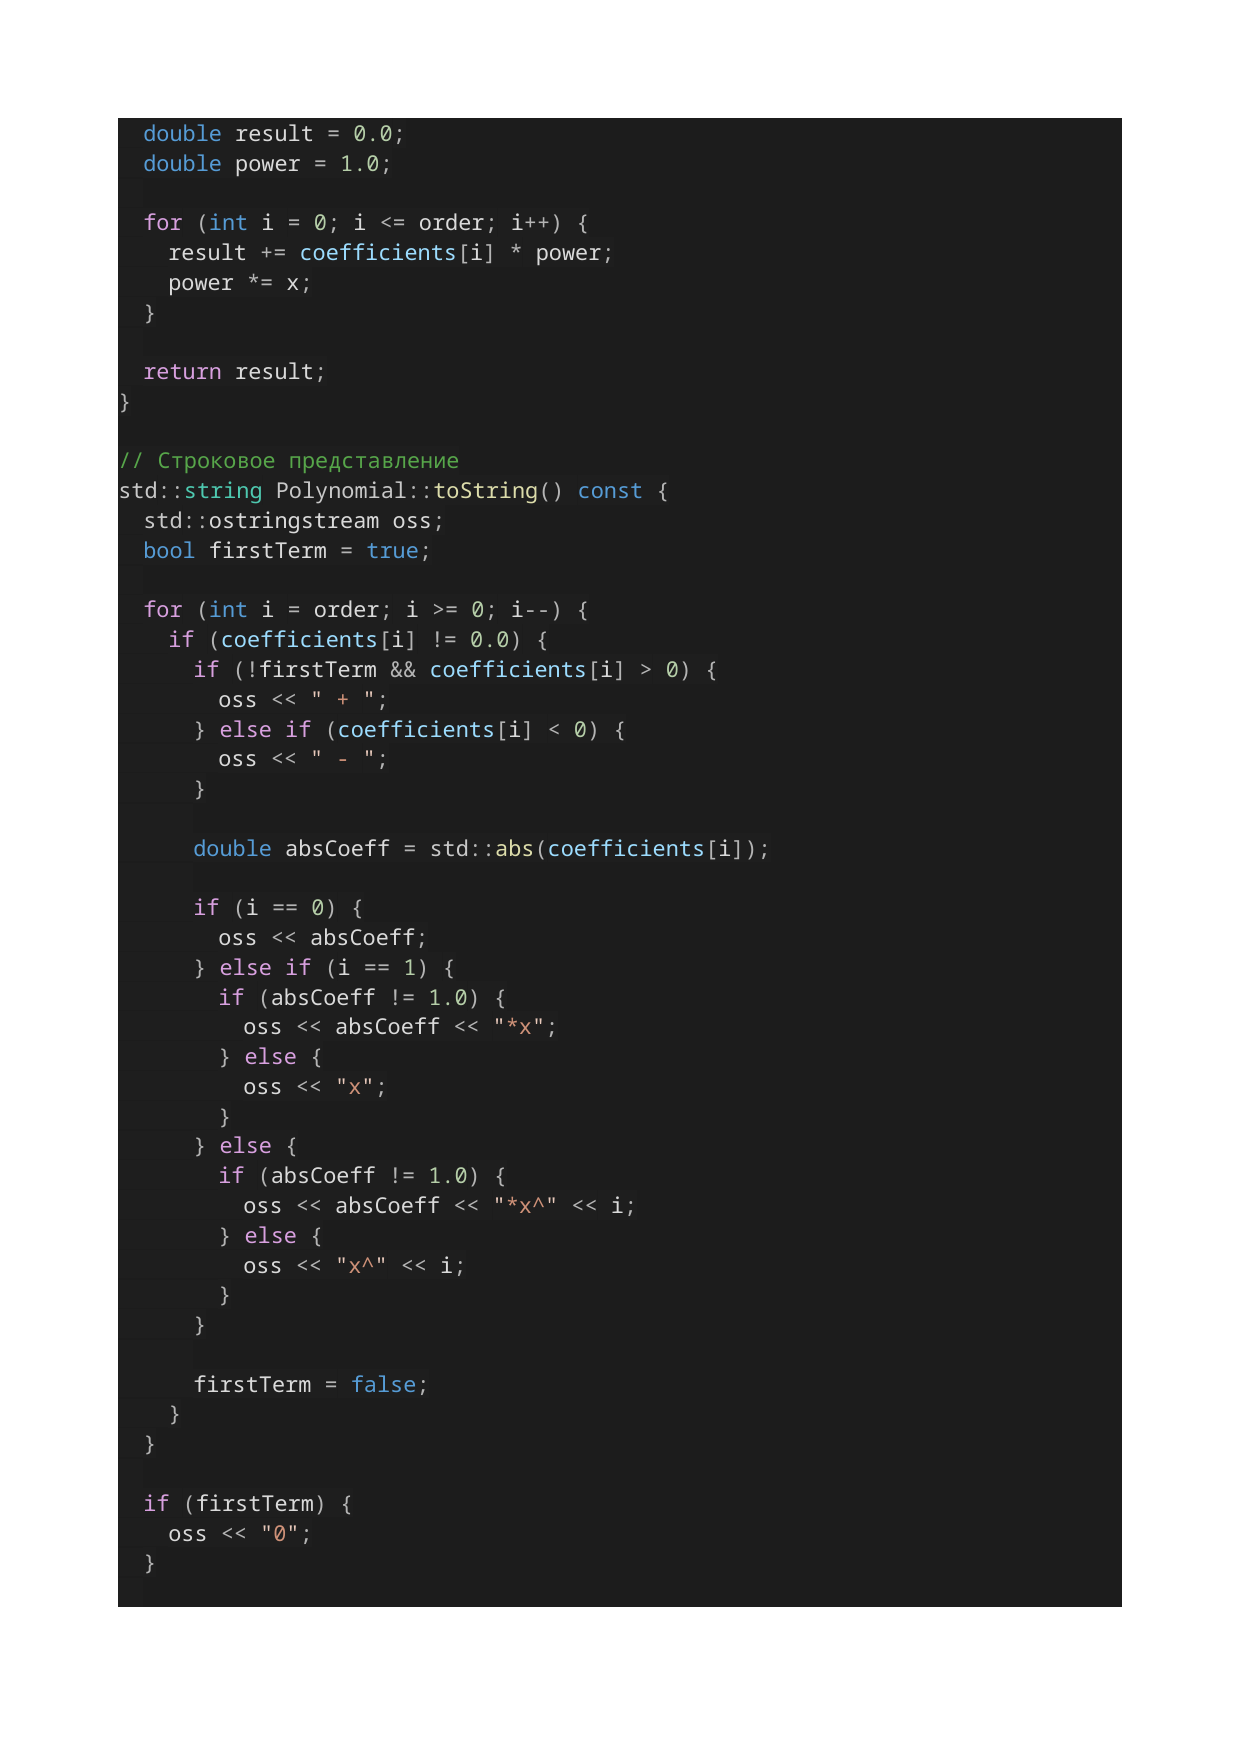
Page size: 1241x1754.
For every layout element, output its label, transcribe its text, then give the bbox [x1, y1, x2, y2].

table_header double result = 0.0; double power = 1.0; for (int i = 0; i <= order; i++) { result += coefficients[i] * power; power *= x; } return result; } // Строковое представление std::string Polynomial::toString() const { std::ostringstream oss; bool firstTerm = true; for (int i = order; i >= 0; i--) { if (coefficients[i] != 0.0) { if (!firstTerm && coefficients[i] > 0) { oss << " + "; } else if (coefficients[i] < 0) { oss << " - "; } double absCoeff = std::abs(coefficients[i]); if (i == 0) { oss << absCoeff; } else if (i == 1) { if (absCoeff != 1.0) { oss << absCoeff << "*x"; } else { oss << "x"; } } else { if (absCoeff != 1.0) { oss << absCoeff << "*x^" << i; } else { oss << "x^" << i; } } firstTerm = false; } } if (firstTerm) { oss << "0"; } [118, 118, 1122, 1607]
